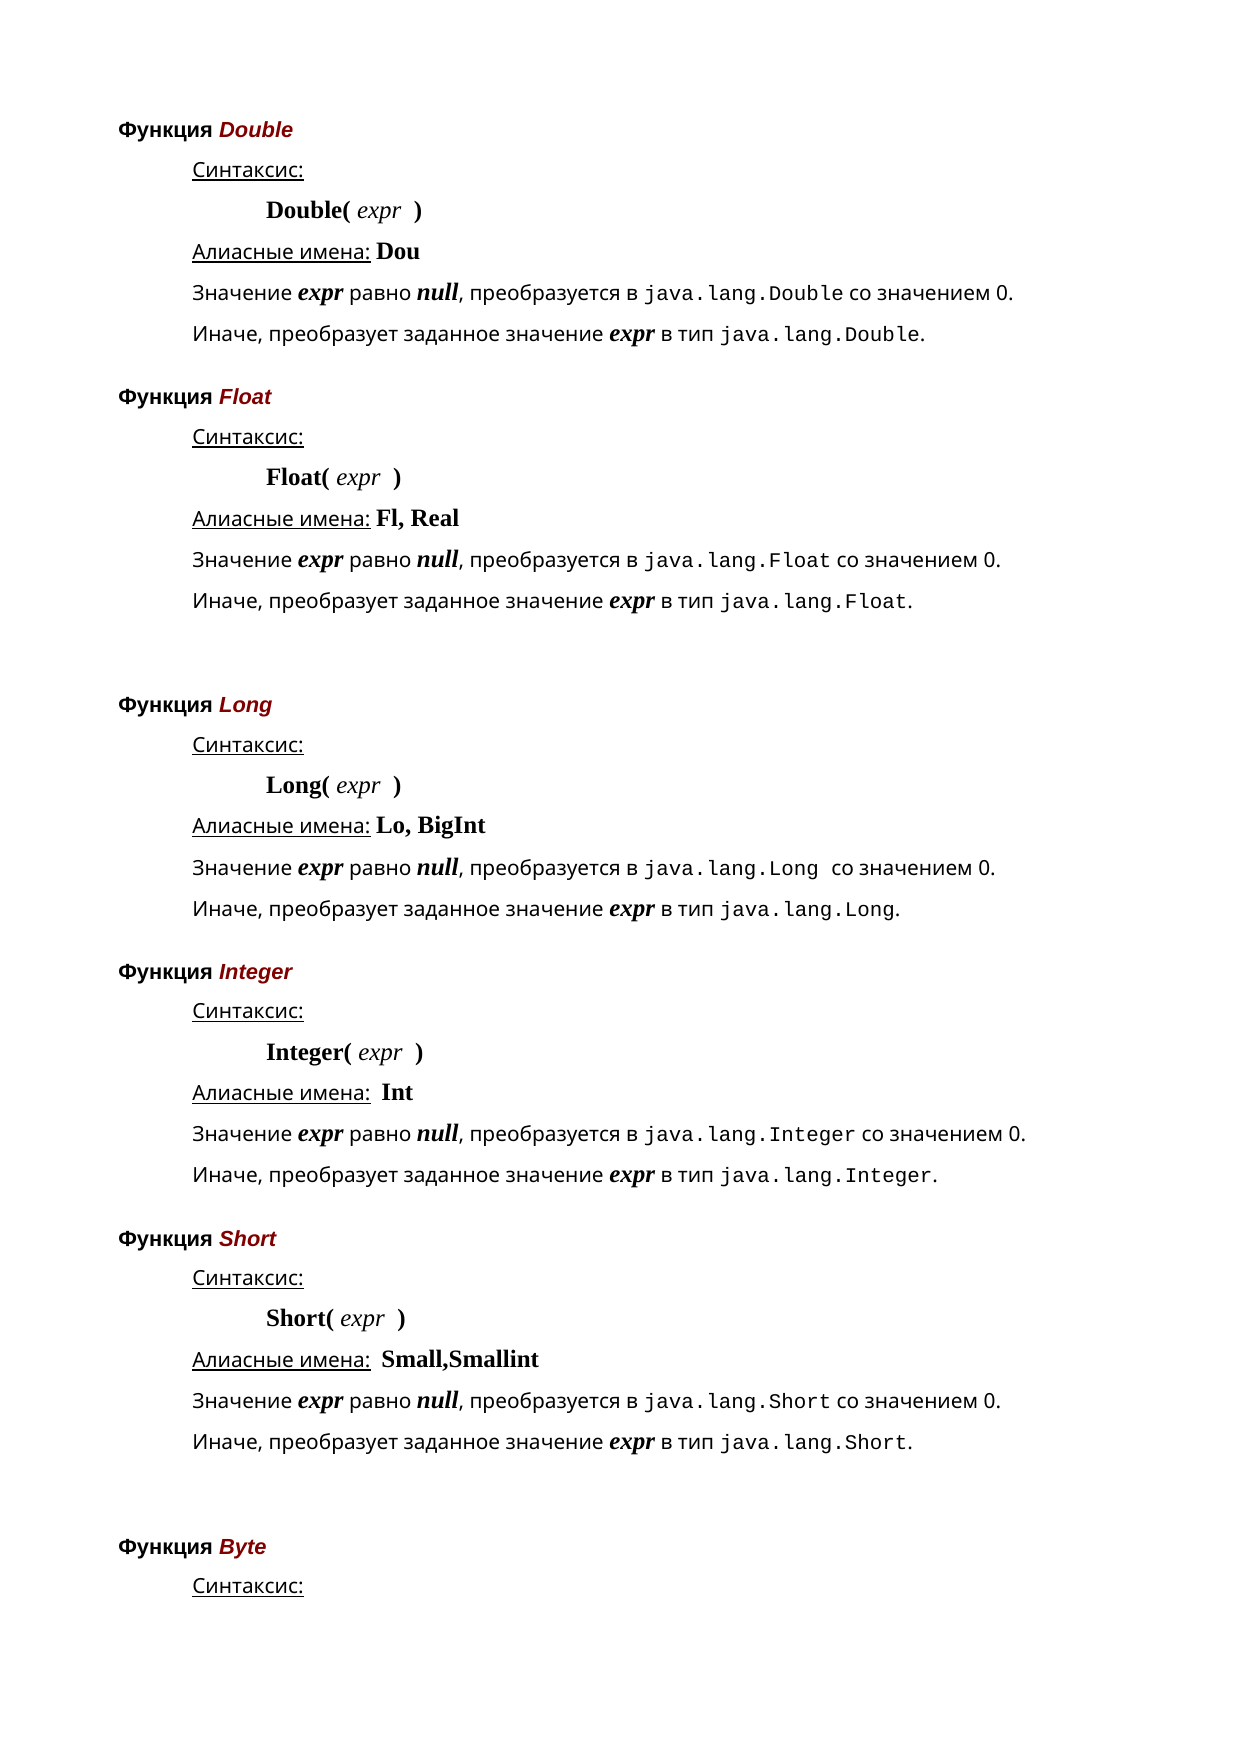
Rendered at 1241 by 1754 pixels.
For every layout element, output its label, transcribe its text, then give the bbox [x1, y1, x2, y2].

subtitle Функция Double [118, 118, 1122, 143]
text Иначе, преобразует заданное значение expr в тип java.lang.Integer. [118, 1161, 1122, 1189]
text Long( expr ) [118, 771, 1122, 799]
subtitle Функция Byte [118, 1534, 1122, 1559]
text Short( expr ) [118, 1304, 1122, 1333]
text Алиасные имена: Dou [118, 237, 1122, 265]
text Алиасные имена: Lo, BigInt [118, 812, 1122, 840]
text Синтаксис: [118, 422, 1122, 450]
text Значение expr равно null, преобразуется в java.lang.Float со значением 0. [118, 545, 1122, 573]
text Синтаксис: [118, 1263, 1122, 1292]
text Иначе, преобразует заданное значение expr в тип java.lang.Double. [118, 319, 1122, 347]
text Integer( expr ) [118, 1038, 1122, 1066]
text Значение expr равно null, преобразуется в java.lang.Integer со значением 0. [118, 1119, 1122, 1148]
text Значение expr равно null, преобразуется в java.lang.Long со значением 0. [118, 853, 1122, 881]
text Синтаксис: [118, 1571, 1122, 1600]
text Значение expr равно null, преобразуется в java.lang.Double со значением 0. [118, 278, 1122, 306]
text Значение expr равно null, преобразуется в java.lang.Short со значением 0. [118, 1386, 1122, 1415]
text Синтаксис: [118, 155, 1122, 183]
text Float( expr ) [118, 463, 1122, 491]
subtitle Функция Float [118, 385, 1122, 409]
text Иначе, преобразует заданное значение expr в тип java.lang.Long. [118, 894, 1122, 922]
text Алиасные имена: Int [118, 1078, 1122, 1107]
text Алиасные имена: Small,Smallint [118, 1345, 1122, 1374]
subtitle Функция Short [118, 1227, 1122, 1251]
subtitle Функция Long [118, 693, 1122, 717]
text Синтаксис: [118, 997, 1122, 1025]
text Иначе, преобразует заданное значение expr в тип java.lang.Short. [118, 1427, 1122, 1456]
subtitle Функция Integer [118, 960, 1122, 984]
text Синтаксис: [118, 730, 1122, 758]
text Алиасные имена: Fl, Real [118, 504, 1122, 532]
text Double( expr ) [118, 196, 1122, 224]
text Иначе, преобразует заданное значение expr в тип java.lang.Float. [118, 586, 1122, 614]
